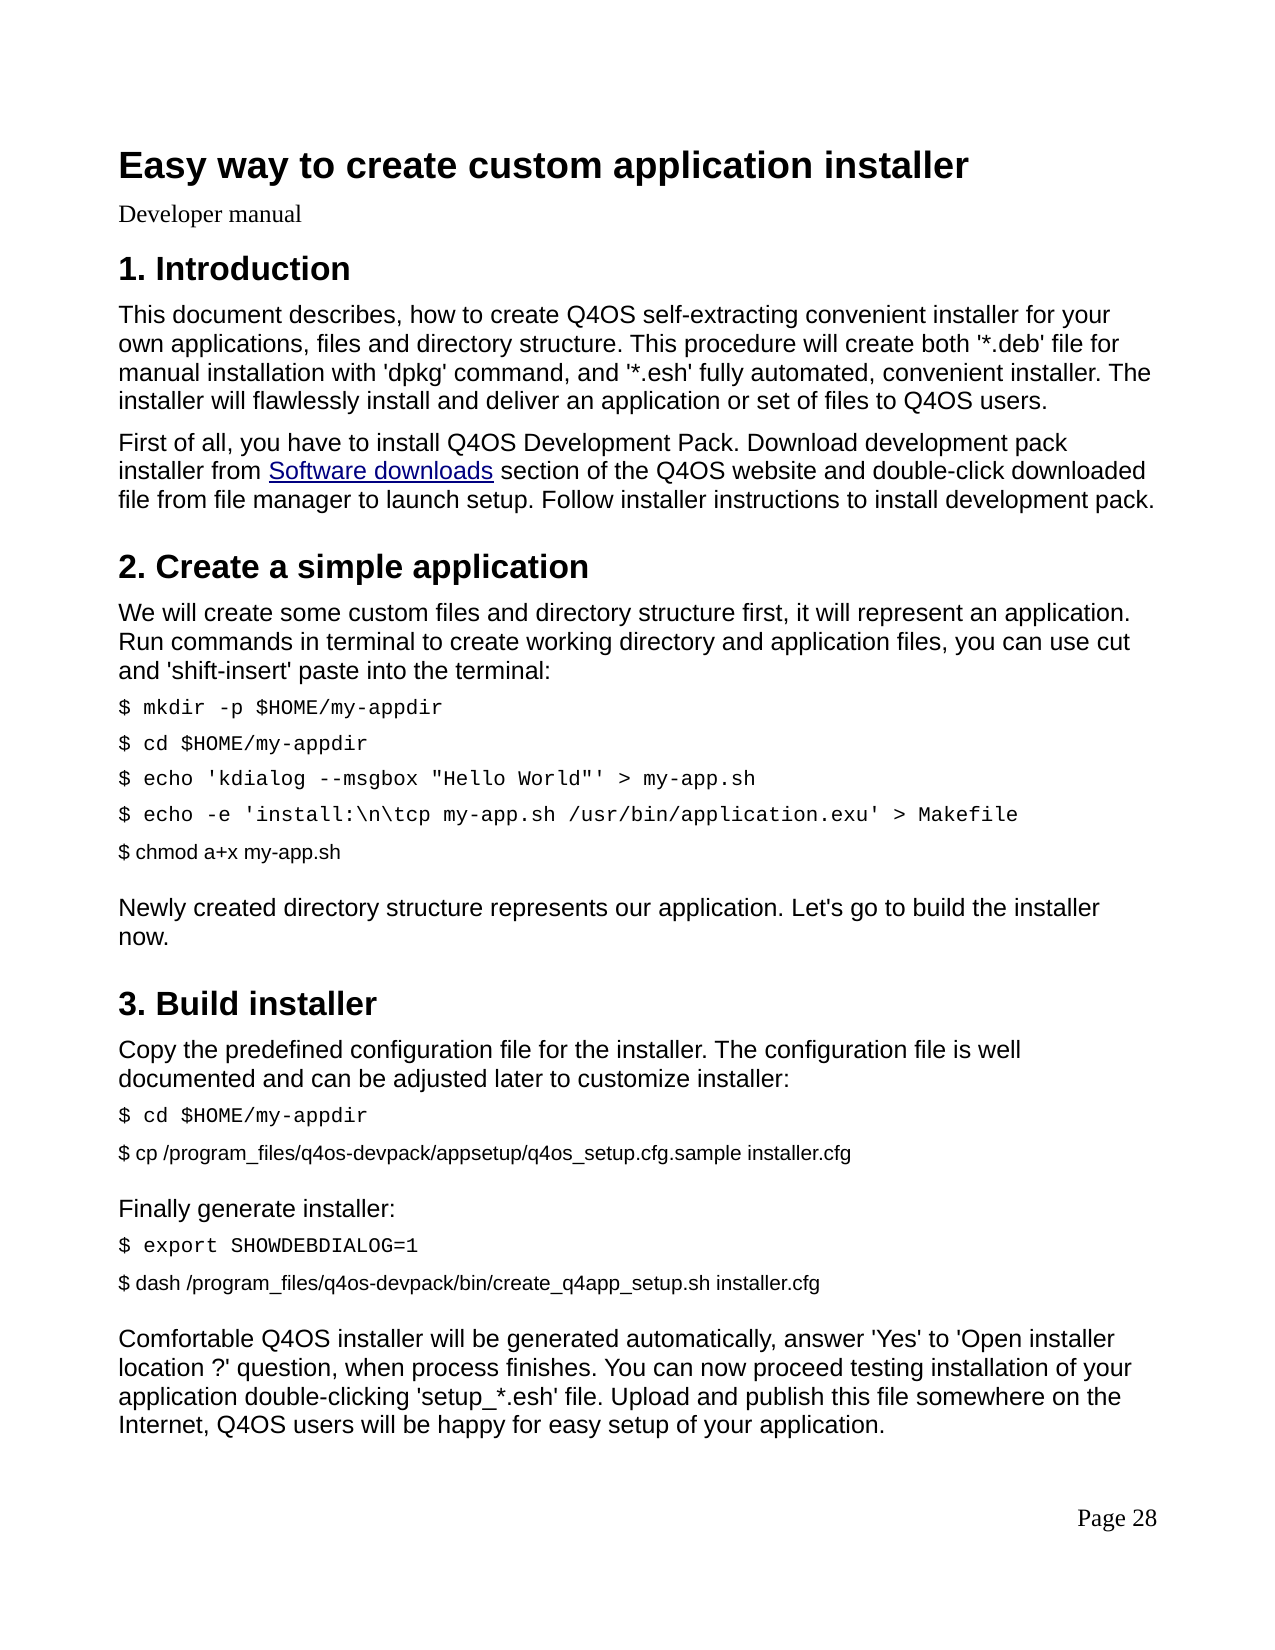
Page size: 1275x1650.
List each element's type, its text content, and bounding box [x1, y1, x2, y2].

subtitle 2. Create a simple application [118, 547, 1157, 586]
text $ cp /program_files/q4os-devpack/appsetup/q4os_setup.cfg.sample installer.cfg [118, 1141, 1157, 1164]
text This document describes, how to create Q4OS self-extracting convenient installer for your own applications, files and directory structure. This procedure will create both '*.deb' file for manual installation with 'dpkg' command, and '*.esh' fully automated, convenient installer. The installer will flawlessly install and deliver an application or set of files to Q4OS users. [118, 300, 1157, 415]
text Newly created directory structure represents our application. Let's go to build the installer now. [118, 893, 1157, 950]
text We will create some custom files and directory structure first, it will represent an application. Run commands in terminal to create working directory and application files, you can use cut and 'shift-insert' paste into the terminal: [118, 598, 1157, 684]
text $ chmod a+x my-app.sh [118, 839, 1157, 863]
text First of all, you have to install Q4OS Development Pack. Download development pack installer from Software downloads section of the Q4OS website and double-click downloaded file from file manager to launch setup. Follow installer instructions to install development pack. [118, 427, 1157, 514]
subtitle 3. Build installer [118, 984, 1157, 1022]
text $ mkdir -p $HOME/my-appdir [118, 697, 1157, 721]
subtitle 1. Introduction [118, 249, 1157, 287]
text $ echo 'kdialog --msgbox "Hello World"' > my-app.sh [118, 768, 1157, 792]
text Developer manual [118, 199, 1157, 228]
text $ dash /program_files/q4os-devpack/bin/create_q4app_setup.sh installer.cfg [118, 1271, 1157, 1295]
text $ cd $HOME/my-appdir [118, 1105, 1157, 1128]
text Comfortable Q4OS installer will be generated automatically, answer 'Yes' to 'Open installer location ?' question, when process finishes. You can now proceed testing installation of your application double-clicking 'setup_*.esh' file. Upload and publish this file somewhere on the Internet, Q4OS users will be happy for easy setup of your application. [118, 1324, 1157, 1439]
text Finally generate installer: [118, 1194, 1157, 1223]
subtitle Easy way to create custom application installer [118, 143, 1157, 187]
text $ echo -e 'install:\n\tcp my-app.sh /usr/bin/application.exu' > Makefile [118, 804, 1157, 827]
text Copy the predefined configuration file for the installer. The configuration file is well documented and can be adjusted later to customize installer: [118, 1035, 1157, 1092]
text $ cd $HOME/my-appdir [118, 733, 1157, 756]
text $ export SHOWDEBDIALOG=1 [118, 1235, 1157, 1259]
